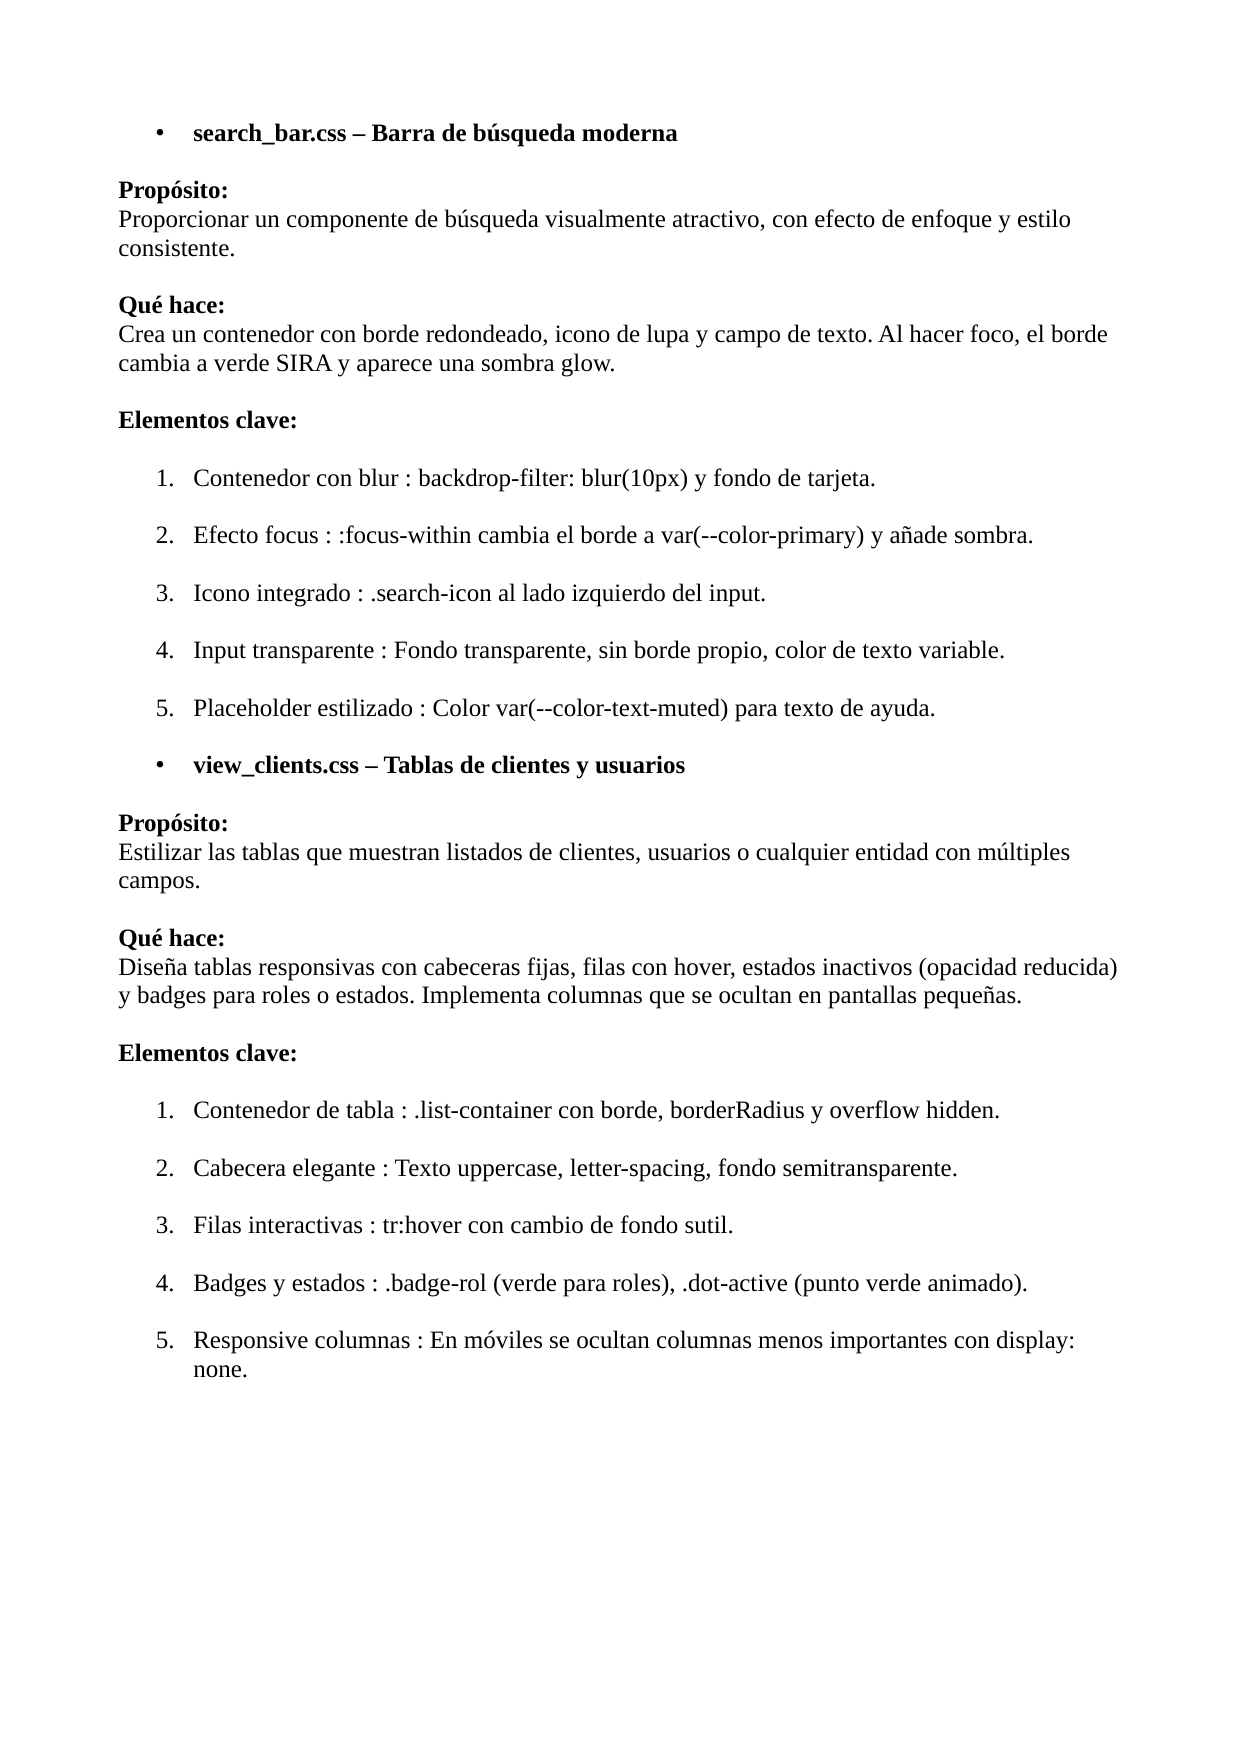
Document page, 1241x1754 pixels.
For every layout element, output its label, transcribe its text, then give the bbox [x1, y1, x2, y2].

text Elementos clave: [118, 406, 1122, 434]
list Icono integrado : .search-icon al lado izquierdo del input. [156, 578, 1122, 607]
list Contenedor de tabla : .list-container con borde, borderRadius y overflow hidden. [156, 1096, 1122, 1124]
text Diseña tablas responsivas con cabeceras fijas, filas con hover, estados inactivos (opacidad reducida) y badges para roles o estados. Implementa columnas que se ocultan en pantallas pequeñas. [118, 952, 1122, 1009]
list Input transparente : Fondo transparente, sin borde propio, color de texto variable. [156, 636, 1122, 664]
list Contenedor con blur : backdrop-filter: blur(10px) y fondo de tarjeta. [156, 463, 1122, 492]
text Crea un contenedor con borde redondeado, icono de lupa y campo de texto. Al hacer foco, el borde cambia a verde SIRA y aparece una sombra glow. [118, 319, 1122, 377]
list view_clients.css – Tablas de clientes y usuarios [156, 751, 1122, 779]
list Placeholder estilizado : Color var(--color-text-muted) para texto de ayuda. [156, 693, 1122, 722]
text Qué hace: [118, 291, 1122, 319]
text Proporcionar un componente de búsqueda visualmente atractivo, con efecto de enfoque y estilo consistente. [118, 204, 1122, 262]
text Propósito: [118, 808, 1122, 837]
text Estilizar las tablas que muestran listados de clientes, usuarios o cualquier entidad con múltiples campos. [118, 837, 1122, 894]
text Propósito: [118, 176, 1122, 204]
text Elementos clave: [118, 1038, 1122, 1067]
list search_bar.css – Barra de búsqueda moderna [156, 118, 1122, 147]
list Badges y estados : .badge-rol (verde para roles), .dot-active (punto verde animado). [156, 1268, 1122, 1297]
text Qué hace: [118, 923, 1122, 952]
list Cabecera elegante : Texto uppercase, letter-spacing, fondo semitransparente. [156, 1153, 1122, 1182]
list Efecto focus : :focus-within cambia el borde a var(--color-primary) y añade sombra. [156, 521, 1122, 549]
list Responsive columnas : En móviles se ocultan columnas menos importantes con display: none. [156, 1326, 1122, 1383]
list Filas interactivas : tr:hover con cambio de fondo sutil. [156, 1211, 1122, 1239]
